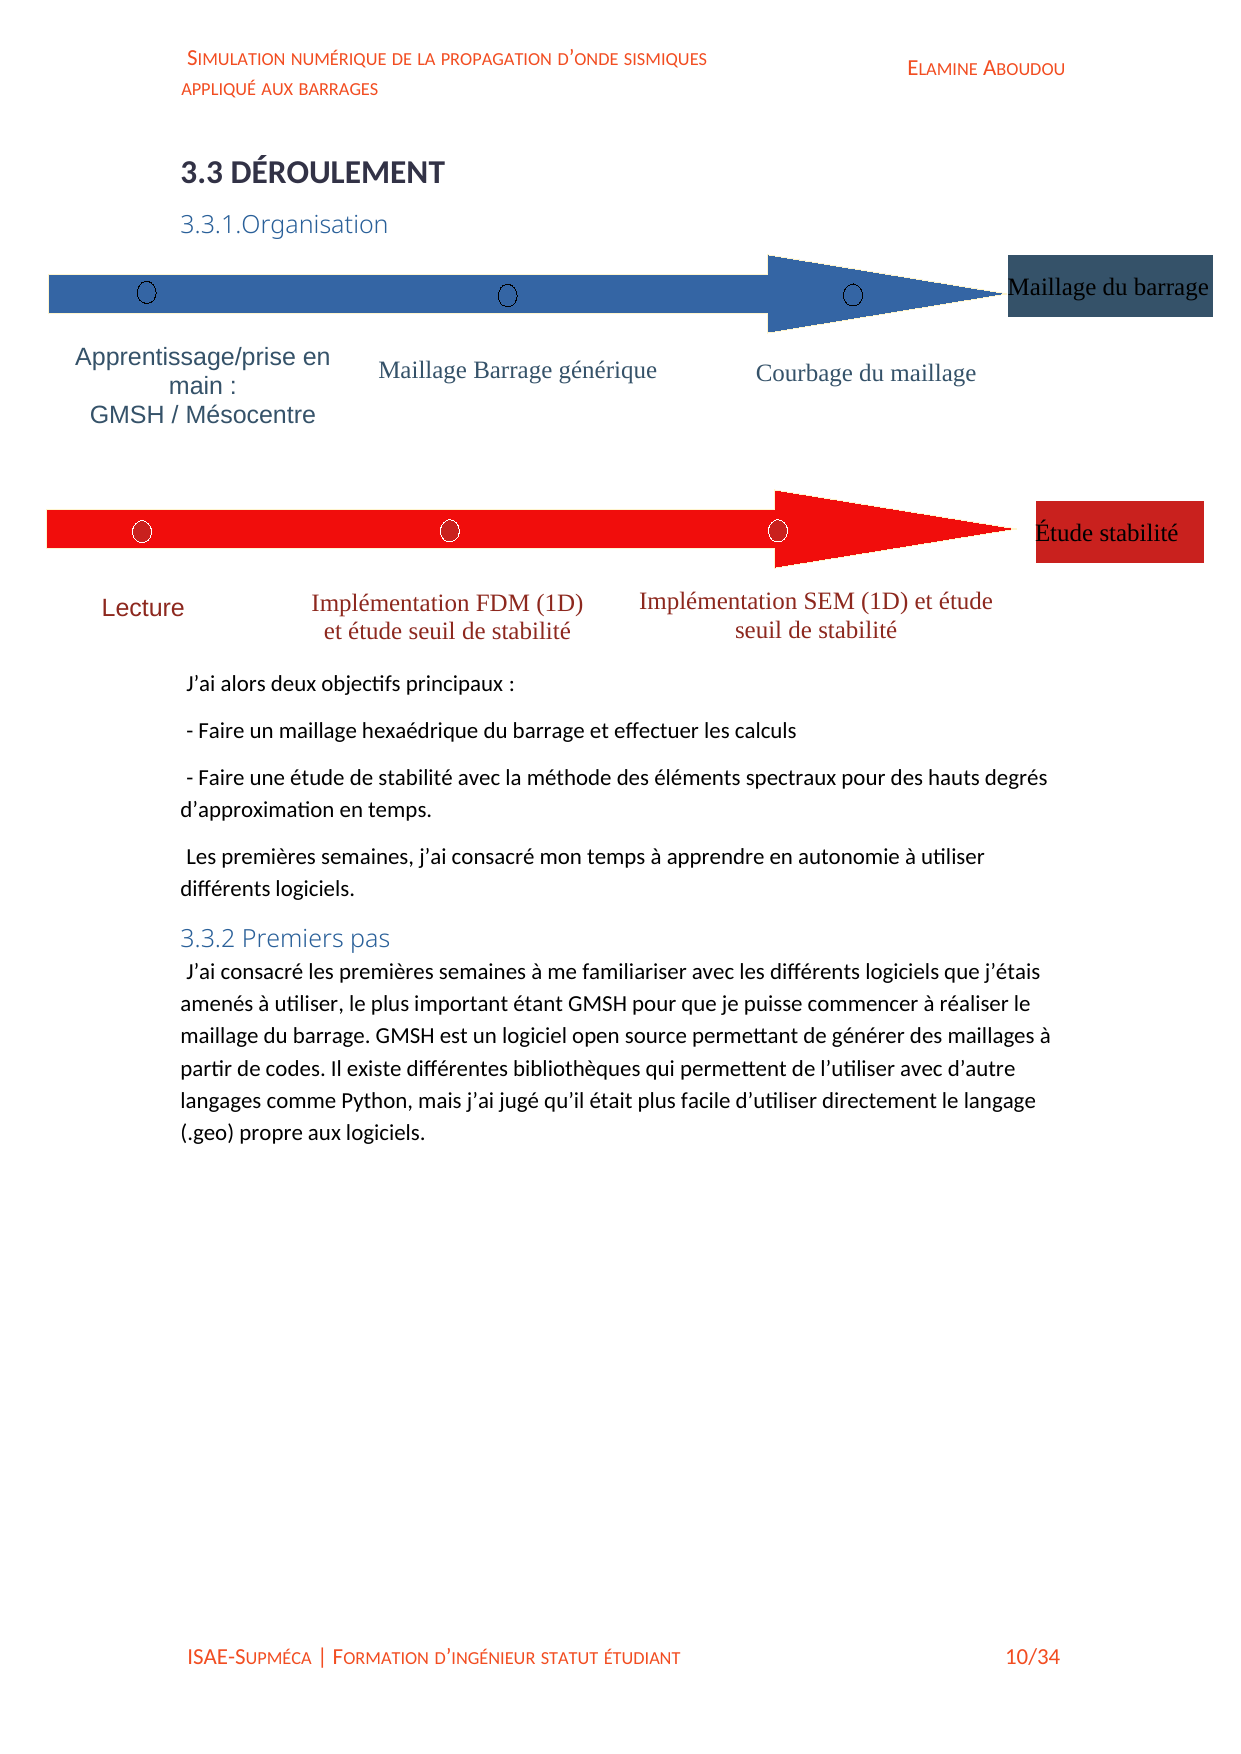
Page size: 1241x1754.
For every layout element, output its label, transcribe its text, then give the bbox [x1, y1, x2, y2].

subtitle 3.3.2 Premiers pas [180, 921, 1060, 955]
subtitle 3.3.1.Organisation [180, 207, 1060, 241]
text - Faire une étude de stabilité avec la méthode des éléments spectraux pour des hauts degrés d’approximation en temps. [180, 763, 1060, 823]
text J’ai consacré les premières semaines à me familiariser avec les différents logiciels que j’étais amenés à utiliser, le plus important étant GMSH pour que je puisse commencer à réaliser le maillage du barrage. GMSH est un logiciel open source permettant de générer des maillages à partir de codes. Il existe différentes bibliothèques qui permettent de l’utiliser avec d’autre langages comme Python, mais j’ai jugé qu’il était plus facile d’utiliser directement le langage (.geo) propre aux logiciels. [180, 957, 1060, 1146]
text - Faire un maillage hexaédrique du barrage et effectuer les calculs [180, 716, 1060, 744]
text Les premières semaines, j’ai consacré mon temps à apprendre en autonomie à utiliser différents logiciels. [180, 842, 1060, 902]
subtitle 3.3 Déroulement [180, 151, 1060, 191]
text J’ai alors deux objectifs principaux : [180, 669, 1060, 697]
